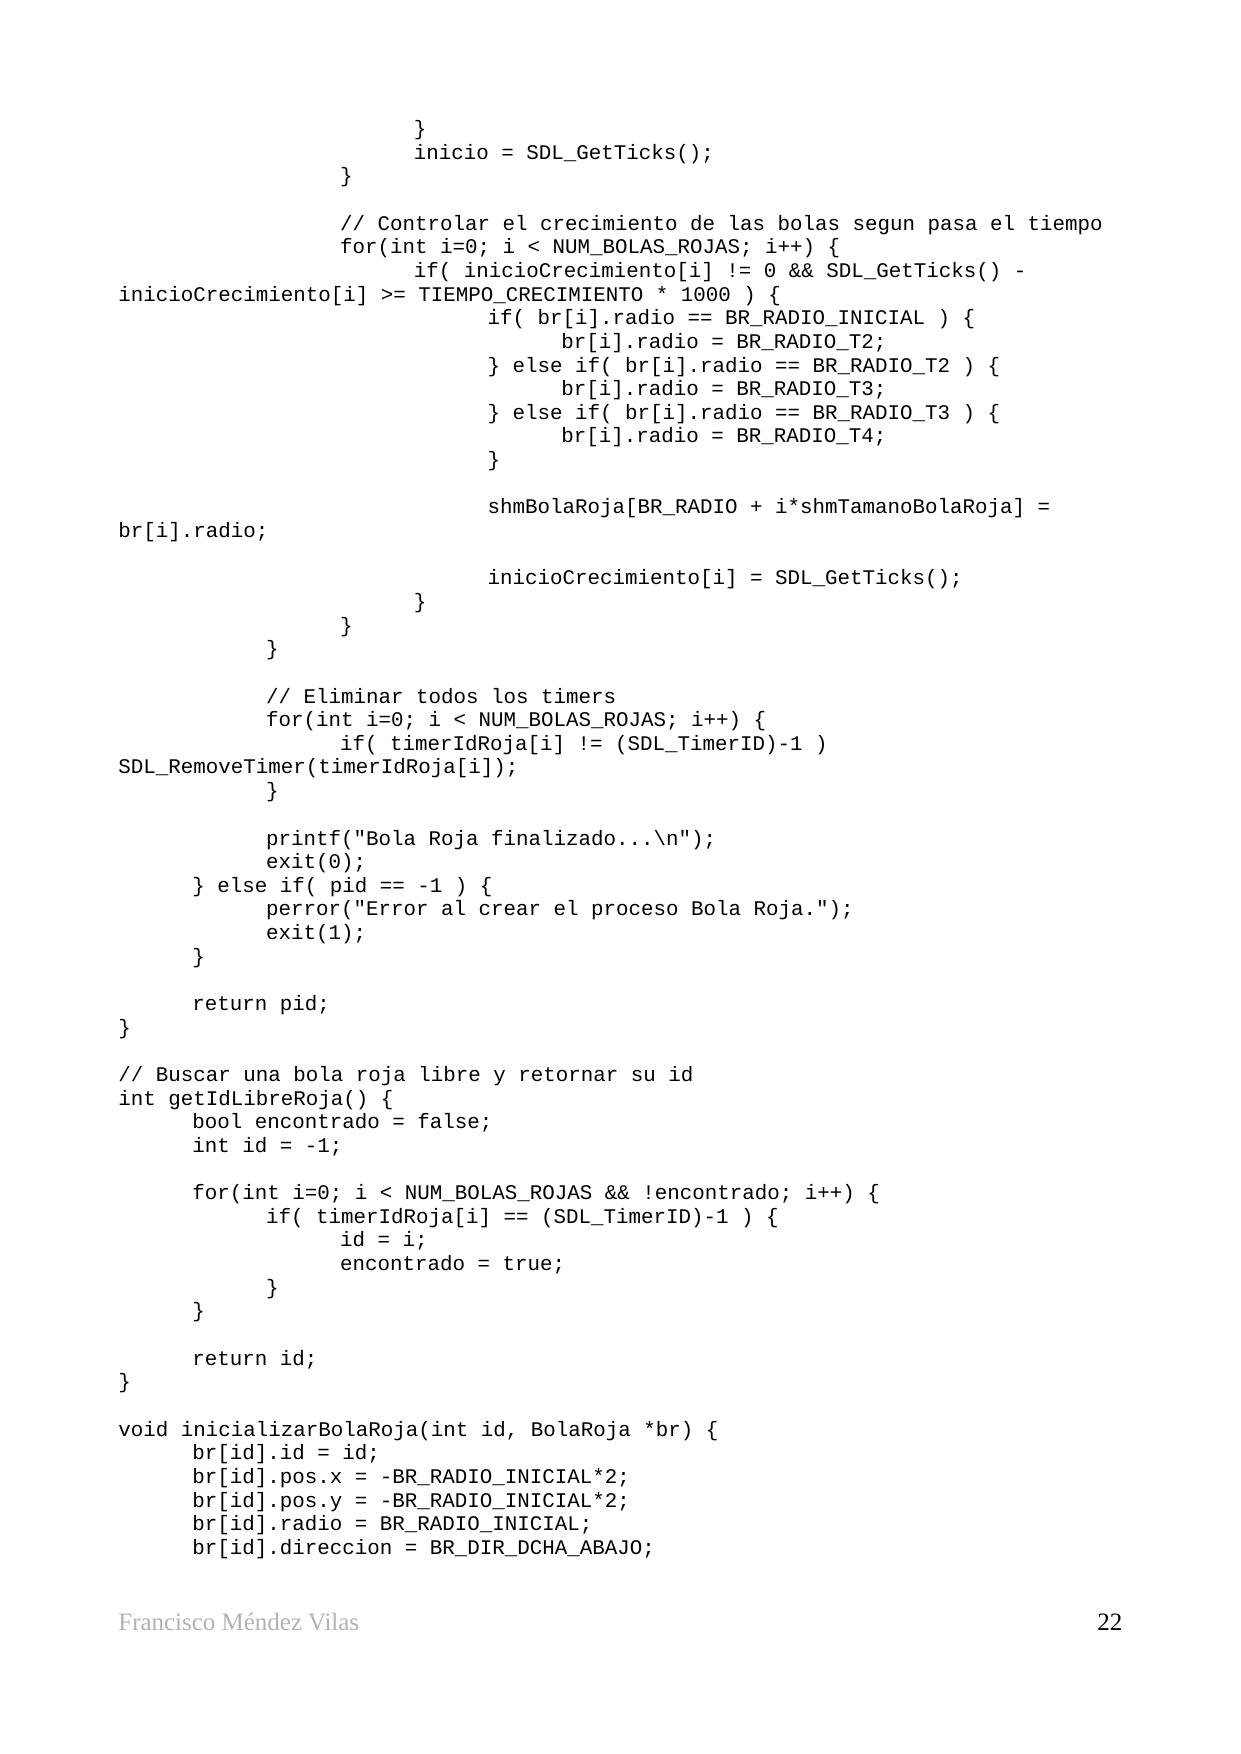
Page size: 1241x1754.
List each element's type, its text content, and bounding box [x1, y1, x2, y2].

text br[id].pos.y = -BR_RADIO_INICIAL*2; [118, 1489, 1122, 1513]
text for(int i=0; i < NUM_BOLAS_ROJAS; i++) { [118, 236, 1122, 260]
text // Buscar una bola roja libre y retornar su id [118, 1064, 1122, 1088]
text // Eliminar todos los timers [118, 686, 1122, 709]
text return pid; [118, 993, 1122, 1017]
text encontrado = true; [118, 1253, 1122, 1277]
text } [118, 615, 1122, 638]
text exit(1); [118, 922, 1122, 946]
text br[id].pos.x = -BR_RADIO_INICIAL*2; [118, 1466, 1122, 1489]
text br[id].direccion = BR_DIR_DCHA_ABAJO; [118, 1537, 1122, 1561]
text } [118, 449, 1122, 473]
text return id; [118, 1348, 1122, 1371]
text for(int i=0; i < NUM_BOLAS_ROJAS; i++) { [118, 709, 1122, 733]
text bool encontrado = false; [118, 1111, 1122, 1135]
text int getIdLibreRoja() { [118, 1088, 1122, 1111]
text int id = -1; [118, 1135, 1122, 1158]
text } [118, 1277, 1122, 1300]
text perror("Error al crear el proceso Bola Roja."); [118, 898, 1122, 922]
text } [118, 946, 1122, 969]
text } else if( br[i].radio == BR_RADIO_T2 ) { [118, 354, 1122, 378]
text br[id].id = id; [118, 1442, 1122, 1466]
text } [118, 1017, 1122, 1040]
text if( timerIdRoja[i] == (SDL_TimerID)-1 ) { [118, 1206, 1122, 1229]
text inicioCrecimiento[i] = SDL_GetTicks(); [118, 567, 1122, 591]
text printf("Bola Roja finalizado...\n"); [118, 827, 1122, 851]
text } else if( pid == -1 ) { [118, 875, 1122, 898]
text void inicializarBolaRoja(int id, BolaRoja *br) { [118, 1419, 1122, 1442]
text exit(0); [118, 851, 1122, 875]
text br[i].radio = BR_RADIO_T3; [118, 378, 1122, 402]
text } [118, 165, 1122, 189]
text id = i; [118, 1229, 1122, 1253]
text if( br[i].radio == BR_RADIO_INICIAL ) { [118, 307, 1122, 331]
text } [118, 1300, 1122, 1324]
text } [118, 1371, 1122, 1395]
text if( inicioCrecimiento[i] != 0 && SDL_GetTicks() - inicioCrecimiento[i] >= TIEMPO_CRECIMIENTO * 1000 ) { [118, 260, 1122, 307]
text inicio = SDL_GetTicks(); [118, 142, 1122, 165]
text } [118, 118, 1122, 142]
text } [118, 638, 1122, 662]
text br[id].radio = BR_RADIO_INICIAL; [118, 1513, 1122, 1537]
text if( timerIdRoja[i] != (SDL_TimerID)-1 ) SDL_RemoveTimer(timerIdRoja[i]); [118, 733, 1122, 780]
text shmBolaRoja[BR_RADIO + i*shmTamanoBolaRoja] = br[i].radio; [118, 496, 1122, 544]
text br[i].radio = BR_RADIO_T4; [118, 426, 1122, 449]
text br[i].radio = BR_RADIO_T2; [118, 331, 1122, 354]
text } else if( br[i].radio == BR_RADIO_T3 ) { [118, 402, 1122, 426]
text } [118, 591, 1122, 615]
text } [118, 780, 1122, 804]
text // Controlar el crecimiento de las bolas segun pasa el tiempo [118, 213, 1122, 236]
text for(int i=0; i < NUM_BOLAS_ROJAS && !encontrado; i++) { [118, 1182, 1122, 1206]
